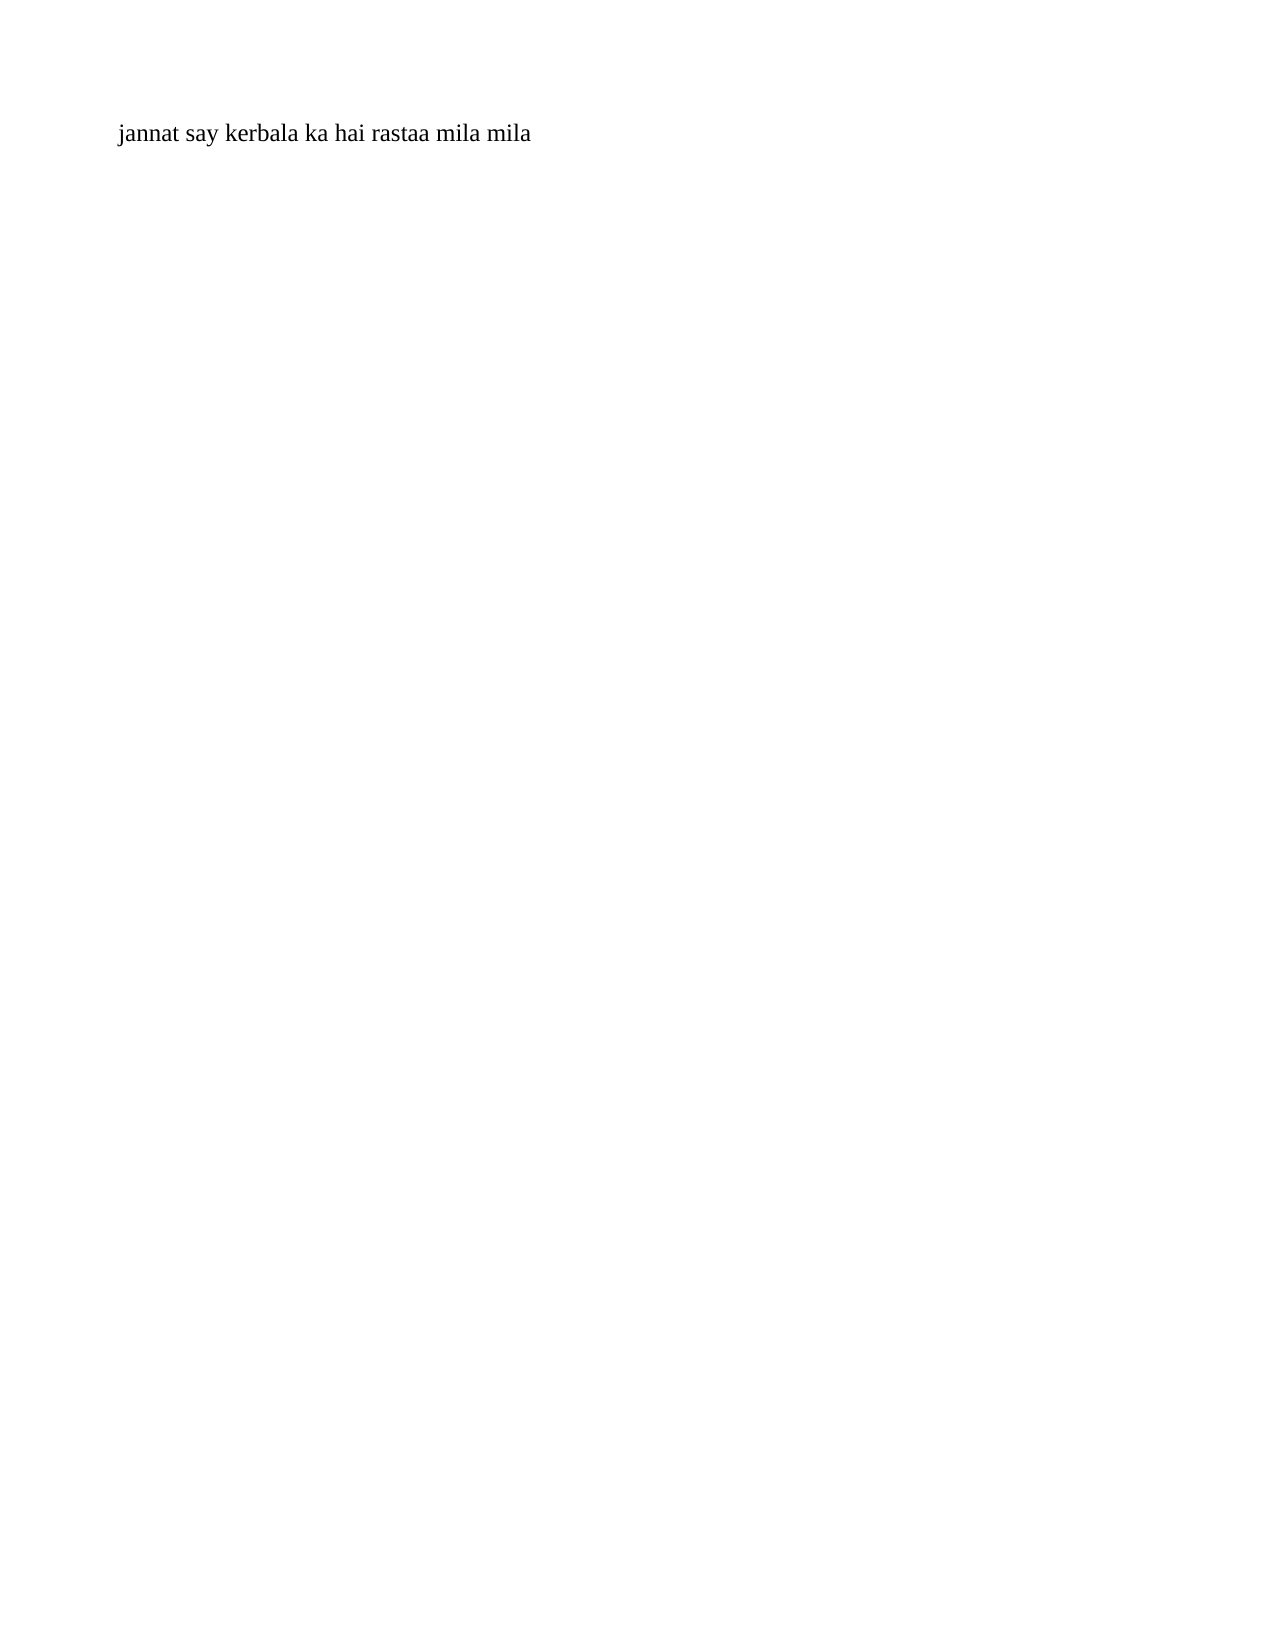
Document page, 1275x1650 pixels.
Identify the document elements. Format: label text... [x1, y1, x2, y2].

text jannat say kerbala ka hai rastaa mila mila [118, 118, 1157, 147]
